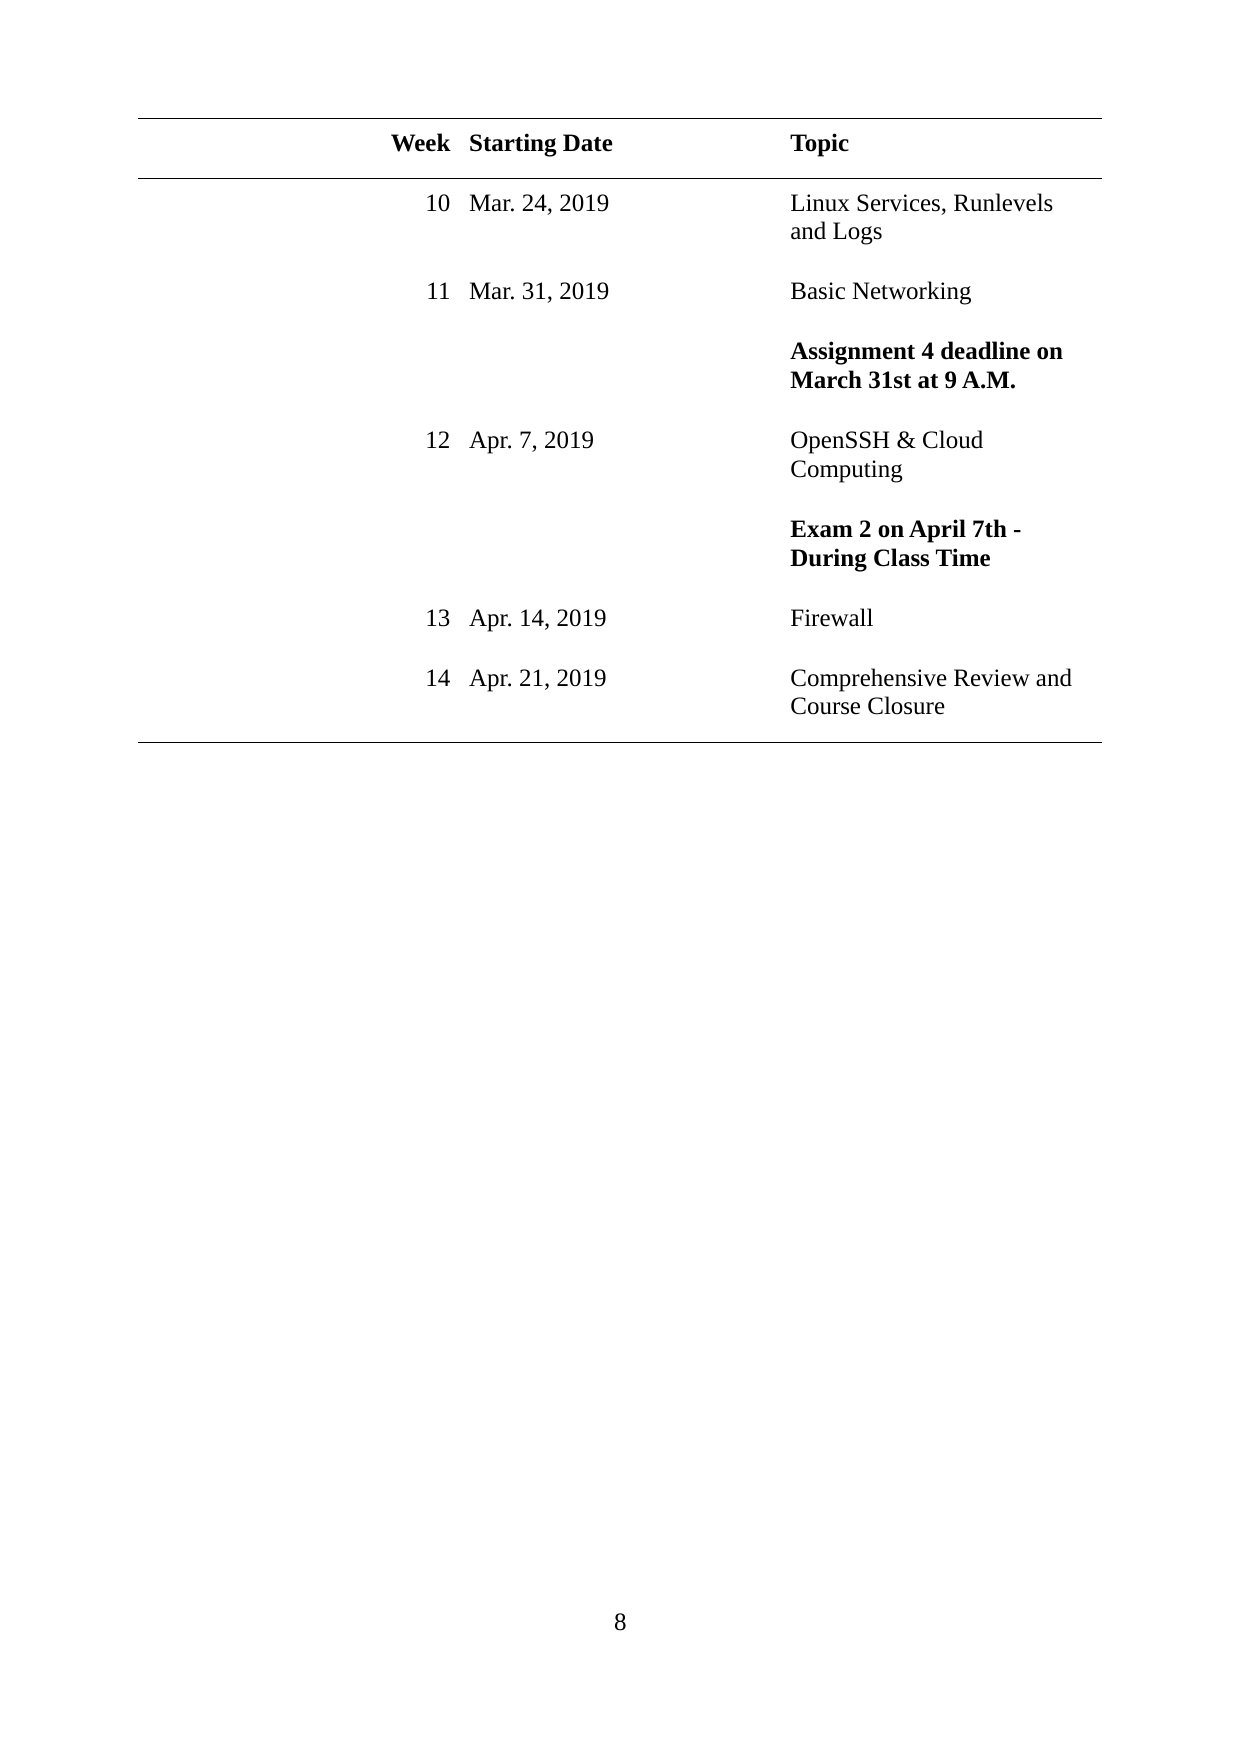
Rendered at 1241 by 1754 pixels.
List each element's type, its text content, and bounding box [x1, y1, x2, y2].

table_cell Exam 2 on April 7th - During Class Time [781, 505, 1102, 593]
table_cell OpenSSH & Cloud Computing [781, 416, 1102, 504]
table_cell 14 [138, 653, 459, 742]
table_cell [138, 327, 459, 416]
table_cell Assignment 4 deadline on March 31st at 9 A.M. [781, 327, 1102, 416]
table_header Week [138, 119, 459, 178]
table_cell Linux Services, Runlevels and Logs [781, 179, 1102, 267]
table_cell 11 [138, 267, 459, 327]
table_cell Mar. 31, 2019 [460, 267, 781, 327]
table_header Topic [781, 119, 1102, 178]
table_cell [460, 505, 781, 593]
table_cell Firewall [781, 593, 1102, 653]
table_cell [460, 327, 781, 416]
table_cell Apr. 21, 2019 [460, 653, 781, 742]
table_cell 13 [138, 593, 459, 653]
table_cell Apr. 7, 2019 [460, 416, 781, 504]
table_cell [138, 505, 459, 593]
table_cell Basic Networking [781, 267, 1102, 327]
table_cell Comprehensive Review and Course Closure [781, 653, 1102, 742]
table_cell 12 [138, 416, 459, 504]
table_cell Mar. 24, 2019 [460, 179, 781, 267]
table_cell Apr. 14, 2019 [460, 593, 781, 653]
table_cell 10 [138, 179, 459, 267]
table_header Starting Date [460, 119, 781, 178]
